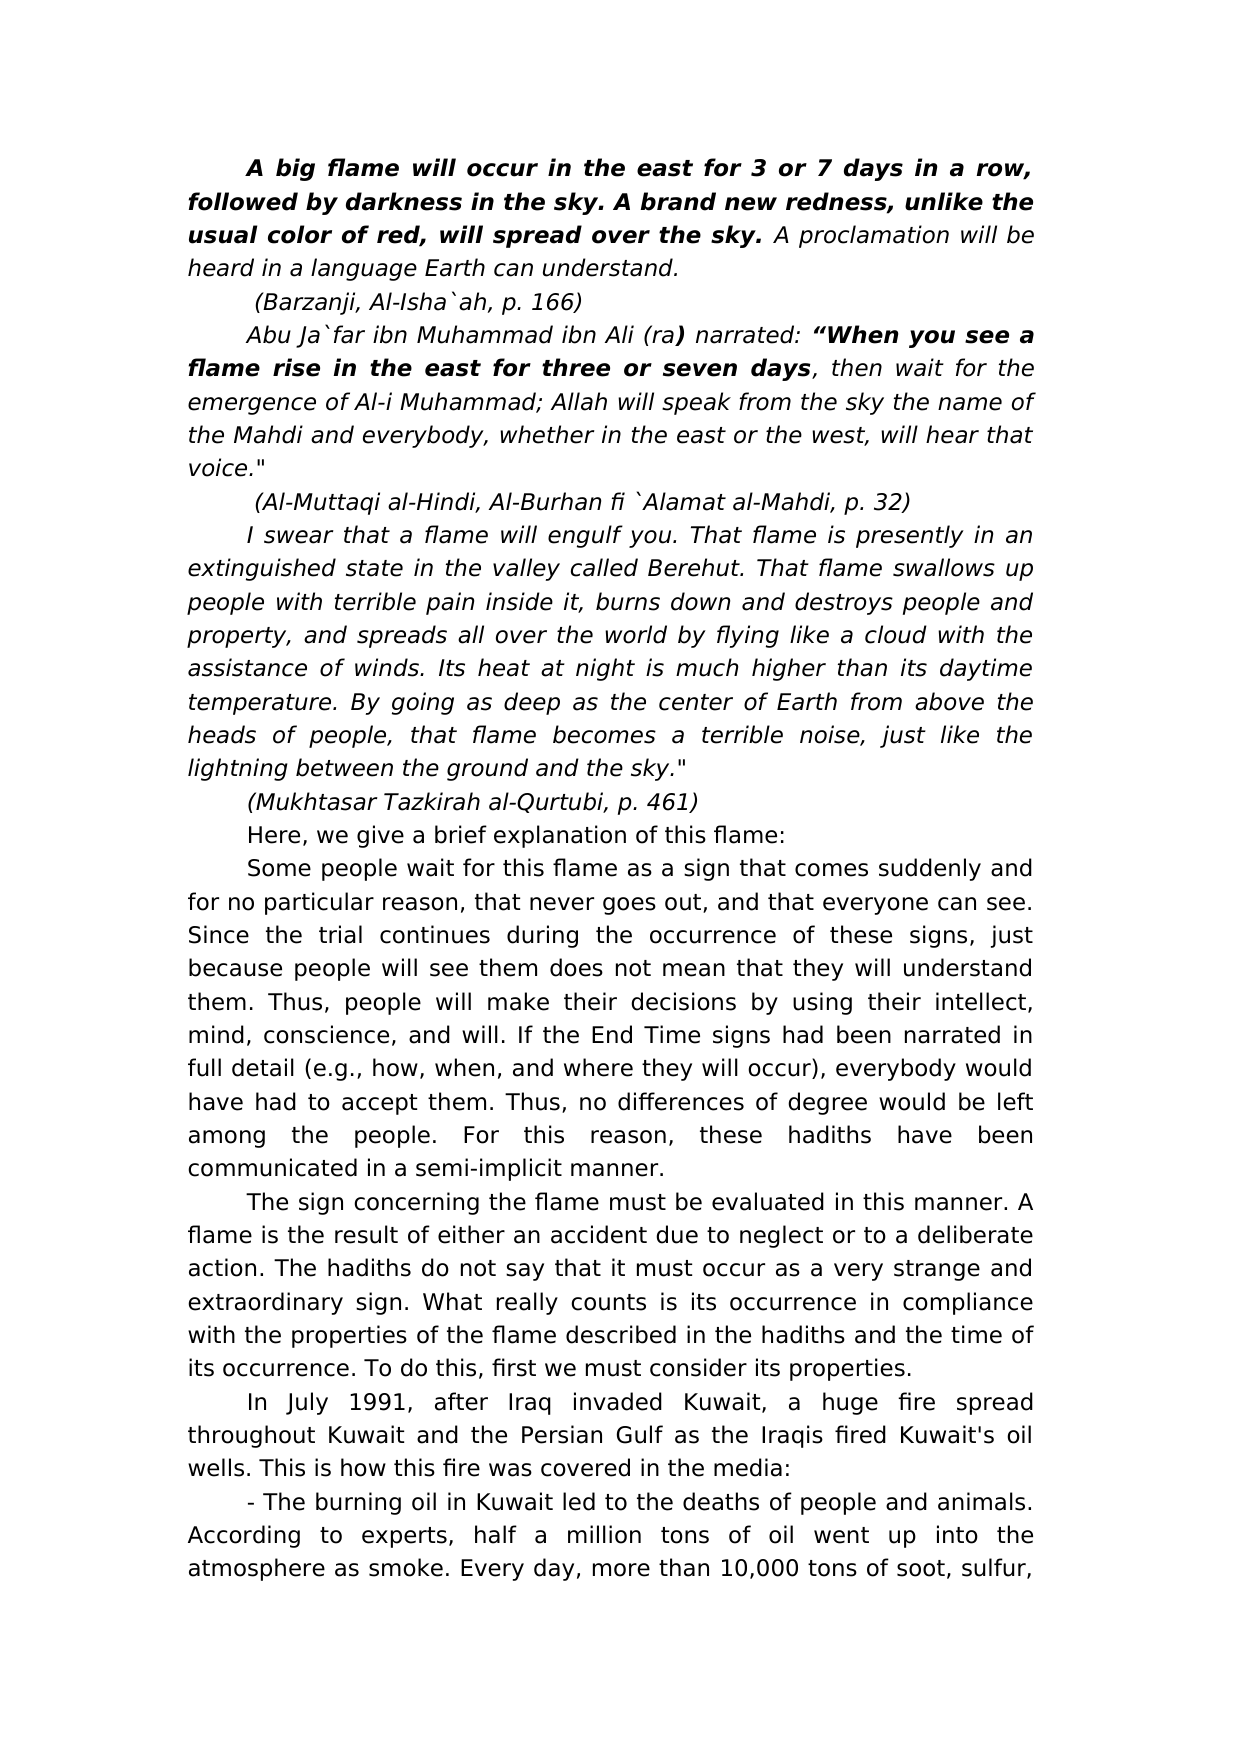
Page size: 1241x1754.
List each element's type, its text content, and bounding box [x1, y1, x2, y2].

text (Barzanji, Al-Isha`ah, p. 166) [187, 283, 1035, 317]
text I swear that a flame will engulf you. That flame is presently in an extinguished state in the valley called Berehut. That flame swallows up people with terrible pain inside it, burns down and destroys people and property, and spreads all over the world by flying like a cloud with the assistance of winds. Its heat at night is much higher than its daytime temperature. By going as deep as the center of Earth from above the heads of people, that flame becomes a terrible noise, just like the lightning between the ground and the sky." [187, 517, 1035, 783]
text In July 1991, after Iraq invaded Kuwait, a huge fire spread throughout Kuwait and the Persian Gulf as the Iraqis fired Kuwait's oil wells. This is how this fire was covered in the media: [187, 1383, 1035, 1483]
text The sign concerning the flame must be evaluated in this manner. A flame is the result of either an accident due to neglect or to a deliberate action. The hadiths do not say that it must occur as a very strange and extraordinary sign. What really counts is its occurrence in compliance with the properties of the flame described in the hadiths and the time of its occurrence. To do this, first we must consider its properties. [187, 1183, 1035, 1383]
text Abu Ja`far ibn Muhammad ibn Ali (ra) narrated: “When you see a flame rise in the east for three or seven days, then wait for the emergence of Al-i Muhammad; Allah will speak from the sky the name of the Mahdi and everybody, whether in the east or the west, will hear that voice." [187, 317, 1035, 483]
text A big flame will occur in the east for 3 or 7 days in a row, followed by darkness in the sky. A brand new redness, unlike the usual color of red, will spread over the sky. A proclamation will be heard in a language Earth can understand. [187, 150, 1035, 283]
text Some people wait for this flame as a sign that comes suddenly and for no particular reason, that never goes out, and that everyone can see. Since the trial continues during the occurrence of these signs, just because people will see them does not mean that they will understand them. Thus, people will make their decisions by using their intellect, mind, conscience, and will. If the End Time signs had been narrated in full detail (e.g., how, when, and where they will occur), everybody would have had to accept them. Thus, no differences of degree would be left among the people. For this reason, these hadiths have been communicated in a semi-implicit manner. [187, 850, 1035, 1183]
text (Mukhtasar Tazkirah al-Qurtubi, p. 461) [187, 783, 1035, 817]
text (Al-Muttaqi al-Hindi, Al-Burhan fi `Alamat al-Mahdi, p. 32) [187, 483, 1035, 517]
text - The burning oil in Kuwait led to the deaths of people and animals. According to experts, half a million tons of oil went up into the atmosphere as smoke. Every day, more than 10,000 tons of soot, sulfur, [187, 1483, 1035, 1583]
subtitle Here, we give a brief explanation of this flame: [187, 817, 1035, 850]
